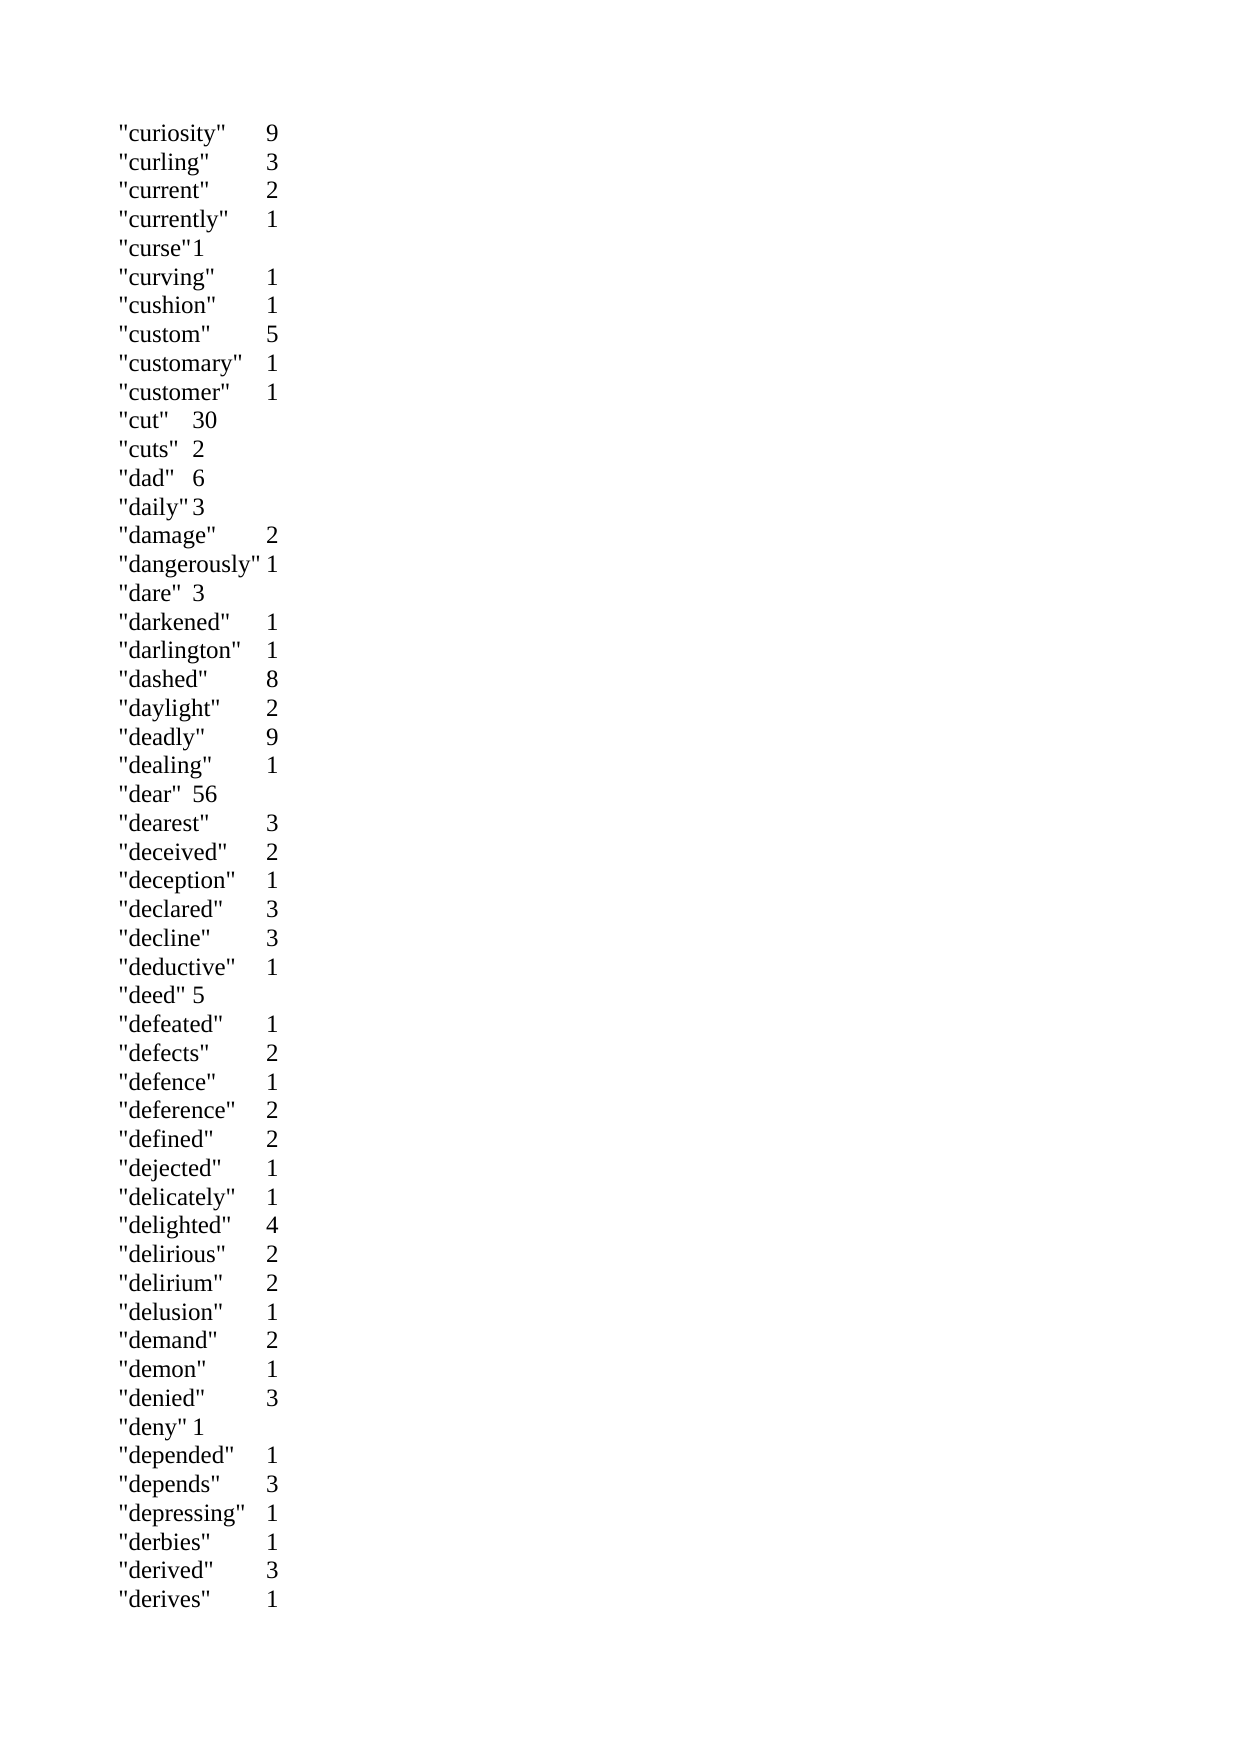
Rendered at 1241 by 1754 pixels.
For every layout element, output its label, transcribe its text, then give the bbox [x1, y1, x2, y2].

text "curling" 3 [118, 147, 1122, 176]
text "cut" 30 [118, 406, 1122, 434]
text "delusion" 1 [118, 1297, 1122, 1326]
text "currently" 1 [118, 204, 1122, 233]
text "dearest" 3 [118, 808, 1122, 837]
text "demand" 2 [118, 1326, 1122, 1354]
text "darlington" 1 [118, 636, 1122, 664]
text "darkened" 1 [118, 607, 1122, 636]
text "denied" 3 [118, 1383, 1122, 1412]
text "depressing" 1 [118, 1498, 1122, 1527]
text "depends" 3 [118, 1469, 1122, 1498]
text "demon" 1 [118, 1354, 1122, 1383]
text "deference" 2 [118, 1096, 1122, 1124]
text "dare" 3 [118, 578, 1122, 607]
text "delirium" 2 [118, 1268, 1122, 1297]
text "custom" 5 [118, 319, 1122, 348]
text "deny" 1 [118, 1412, 1122, 1441]
text "derived" 3 [118, 1556, 1122, 1584]
text "dad" 6 [118, 463, 1122, 492]
text "delirious" 2 [118, 1239, 1122, 1268]
text "defects" 2 [118, 1038, 1122, 1067]
text "depended" 1 [118, 1441, 1122, 1469]
text "defined" 2 [118, 1124, 1122, 1153]
text "derbies" 1 [118, 1527, 1122, 1556]
text "current" 2 [118, 176, 1122, 204]
text "customary" 1 [118, 348, 1122, 377]
text "deception" 1 [118, 866, 1122, 894]
text "deceived" 2 [118, 837, 1122, 866]
text "deadly" 9 [118, 722, 1122, 751]
text "delicately" 1 [118, 1182, 1122, 1211]
text "defence" 1 [118, 1067, 1122, 1096]
text "declared" 3 [118, 894, 1122, 923]
text "daylight" 2 [118, 693, 1122, 722]
text "customer" 1 [118, 377, 1122, 406]
text "derives" 1 [118, 1584, 1122, 1613]
text "damage" 2 [118, 521, 1122, 549]
text "curse" 1 [118, 233, 1122, 262]
text "cushion" 1 [118, 291, 1122, 319]
text "daily" 3 [118, 492, 1122, 521]
text "dealing" 1 [118, 751, 1122, 779]
text "deed" 5 [118, 981, 1122, 1009]
text "curving" 1 [118, 262, 1122, 291]
text "deductive" 1 [118, 952, 1122, 981]
text "decline" 3 [118, 923, 1122, 952]
text "dangerously" 1 [118, 549, 1122, 578]
text "cuts" 2 [118, 434, 1122, 463]
text "delighted" 4 [118, 1211, 1122, 1239]
text "dashed" 8 [118, 664, 1122, 693]
text "defeated" 1 [118, 1009, 1122, 1038]
text "curiosity" 9 [118, 118, 1122, 147]
text "dear" 56 [118, 779, 1122, 808]
text "dejected" 1 [118, 1153, 1122, 1182]
